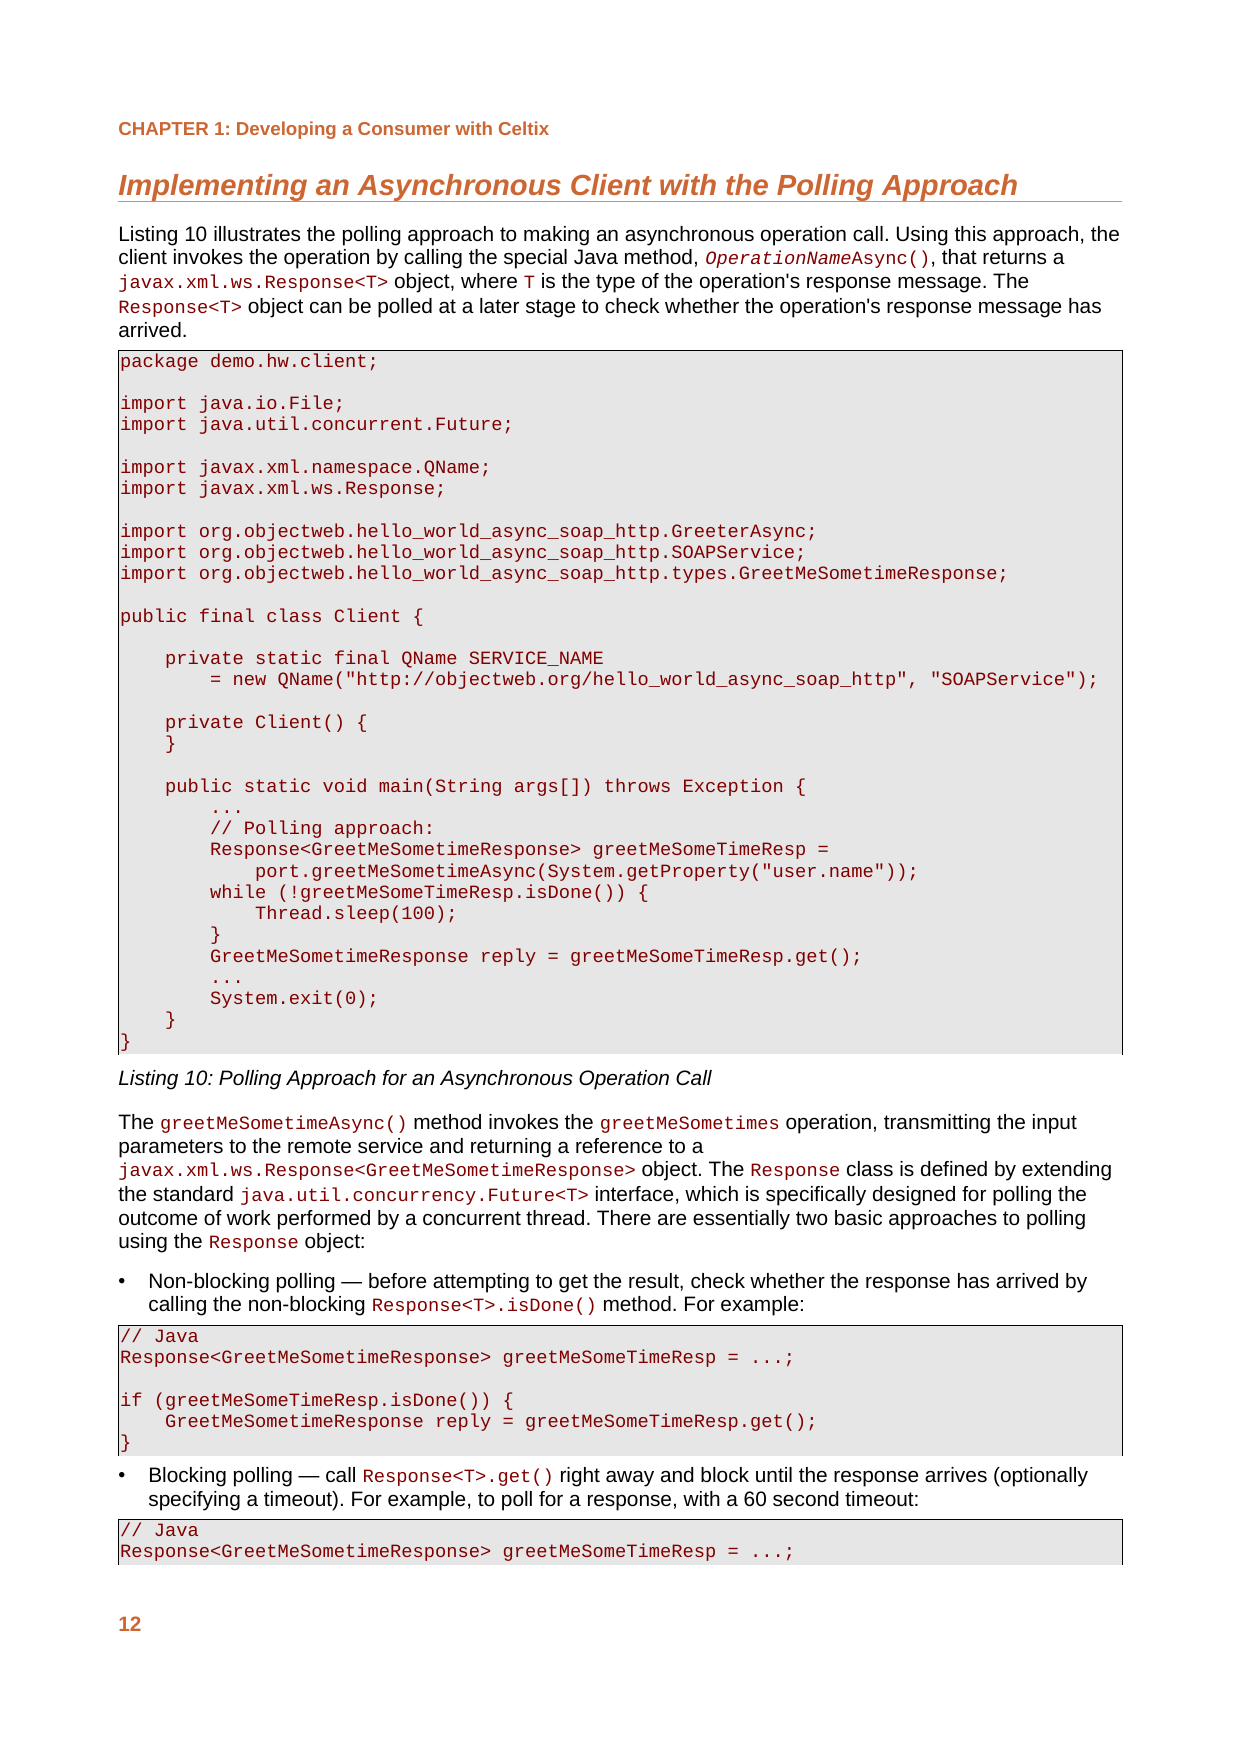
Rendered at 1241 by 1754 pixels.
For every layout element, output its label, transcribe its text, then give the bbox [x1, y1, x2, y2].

table_header // Java Response<GreetMeSometimeResponse> greetMeSomeTimeResp = ...; if (greetMeSomeTimeResp.isDone()) { GreetMeSometimeResponse reply = greetMeSomeTimeResp.get(); } [119, 1326, 1122, 1456]
subtitle Implementing an Asynchronous Client with the Polling Approach [118, 168, 1122, 201]
text The greetMeSometimeAsync() method invokes the greetMeSometimes operation, transmitting the input parameters to the remote service and returning a reference to a javax.xml.ws.Response<GreetMeSometimeResponse> object. The Response class is defined by extending the standard java.util.concurrency.Future<T> interface, which is specifically designed for polling the outcome of work performed by a concurrent thread. There are essentially two basic approaches to polling using the Response object: [118, 1110, 1122, 1254]
list Non-blocking polling — before attempting to get the result, check whether the response has arrived by calling the non-blocking Response<T>.isDone() method. For example: [118, 1269, 1122, 1317]
list Listing 10: Polling Approach for an Asynchronous Operation Call [118, 1067, 1122, 1090]
list Blocking polling — call Response<T>.get() right away and block until the response arrives (optionally specifying a timeout). For example, to poll for a response, with a 60 second timeout: [118, 1463, 1122, 1511]
table_header // Java Response<GreetMeSometimeResponse> greetMeSomeTimeResp = ...; [119, 1520, 1122, 1565]
table_header package demo.hw.client; import java.io.File; import java.util.concurrent.Future; import javax.xml.namespace.QName; import javax.xml.ws.Response; import org.objectweb.hello_world_async_soap_http.GreeterAsync; import org.objectweb.hello_world_async_soap_http.SOAPService; import org.objectweb.hello_world_async_soap_http.types.GreetMeSometimeResponse; public final class Client { private static final QName SERVICE_NAME = new QName("http://objectweb.org/hello_world_async_soap_http", "SOAPService"); private Client() { } public static void main(String args[]) throws Exception { ... // Polling approach: Response<GreetMeSometimeResponse> greetMeSomeTimeResp = port.greetMeSometimeAsync(System.getProperty("user.name")); while (!greetMeSomeTimeResp.isDone()) { Thread.sleep(100); } GreetMeSometimeResponse reply = greetMeSomeTimeResp.get(); ... System.exit(0); } } [119, 351, 1122, 1054]
text Listing 10 illustrates the polling approach to making an asynchronous operation call. Using this approach, the client invokes the operation by calling the special Java method, OperationNameAsync(), that returns a javax.xml.ws.Response<T> object, where T is the type of the operation's response message. The Response<T> object can be polled at a later stage to check whether the operation's response message has arrived. [118, 222, 1122, 342]
